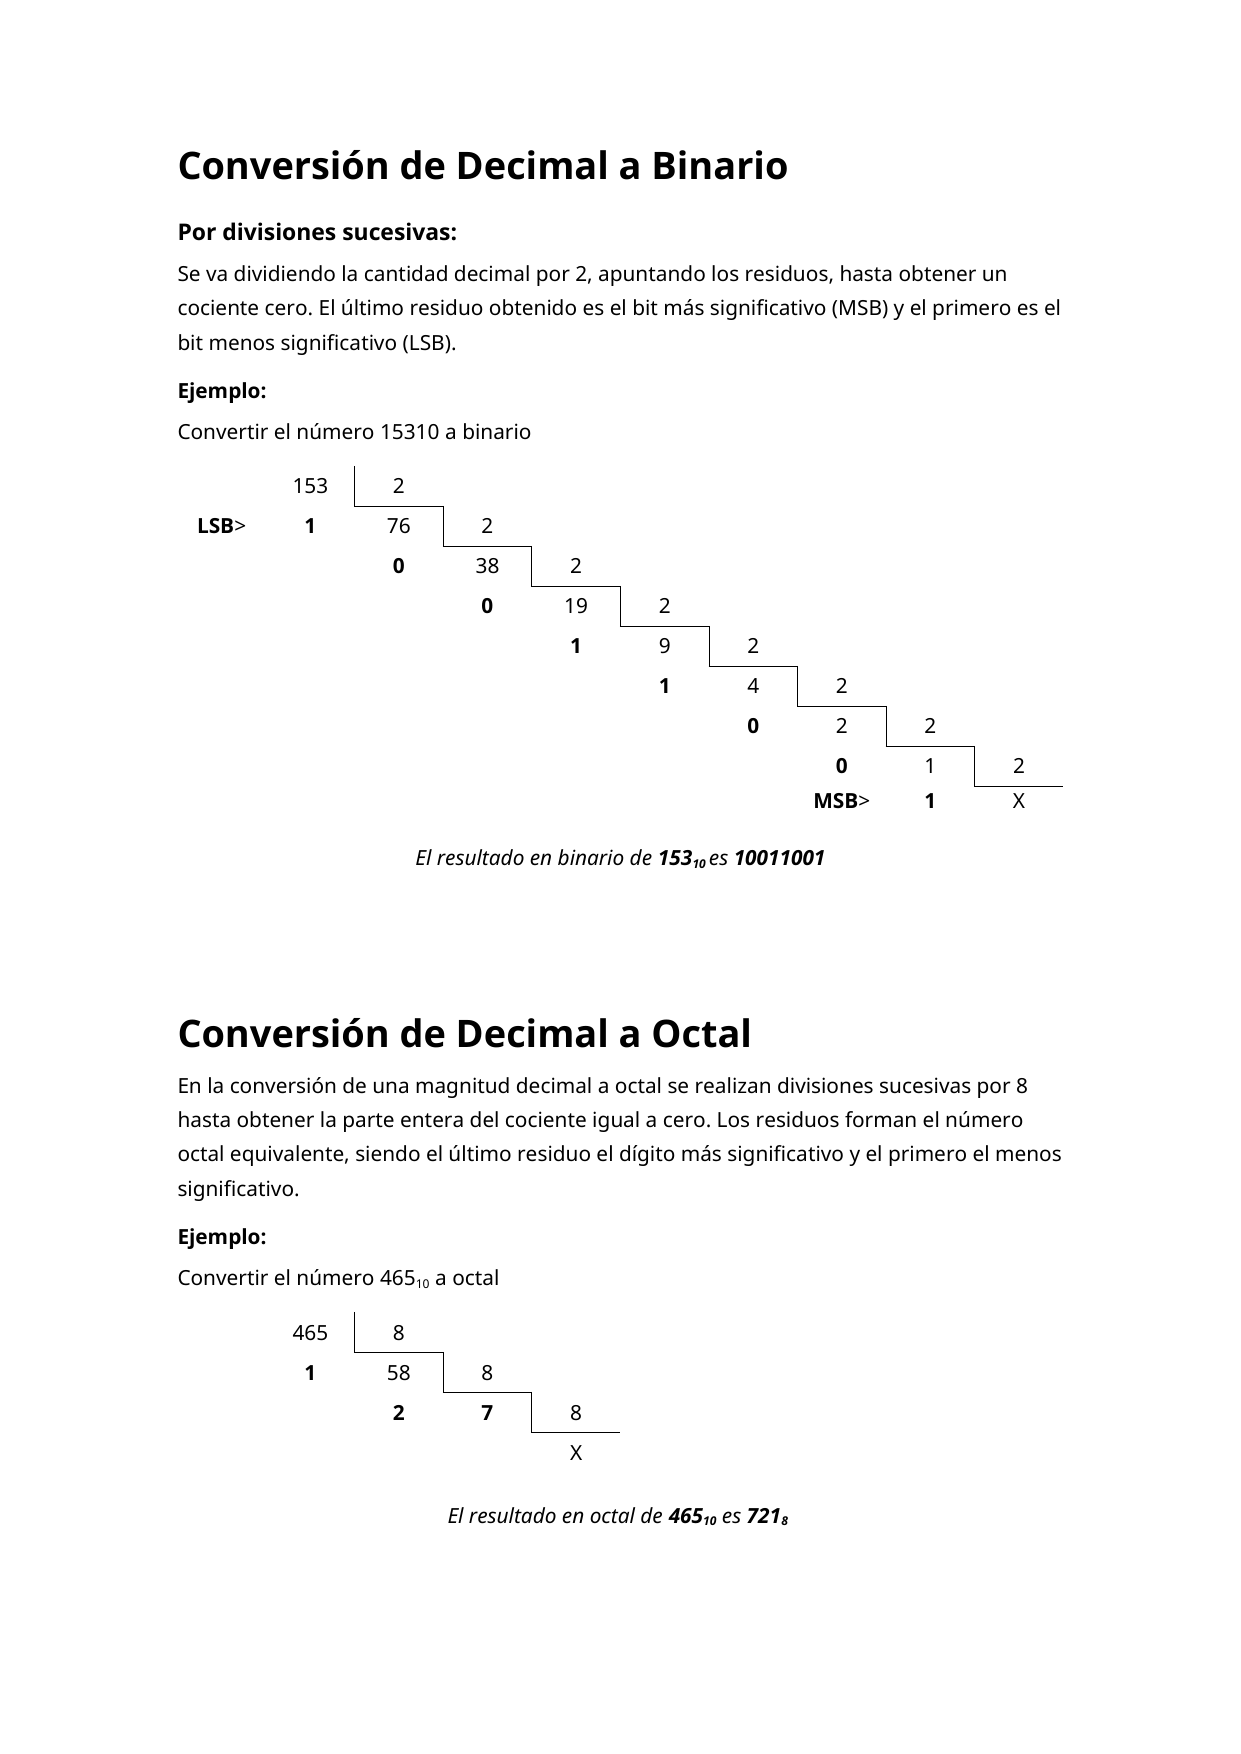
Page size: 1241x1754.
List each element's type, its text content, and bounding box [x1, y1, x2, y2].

table_cell [354, 746, 443, 786]
table_cell 1 [266, 1352, 354, 1392]
table_cell [886, 586, 974, 626]
table_cell [620, 506, 709, 546]
table_cell [974, 506, 1063, 546]
table_cell [443, 626, 531, 666]
table_cell 2 [532, 546, 620, 586]
table_cell MSB> [797, 786, 886, 814]
table_cell 0 [797, 746, 886, 786]
table_cell [974, 586, 1063, 626]
table_cell [709, 786, 797, 814]
table_cell [531, 666, 620, 706]
table_header [531, 1312, 620, 1352]
table_cell [709, 586, 797, 626]
table_cell 1 [531, 626, 620, 666]
text Convertir el número 15310 a binario [177, 417, 1063, 446]
table_cell [266, 1432, 354, 1472]
table_cell 2 [887, 706, 974, 746]
table_cell [177, 746, 266, 786]
table_cell [797, 586, 886, 626]
table_cell 1 [620, 666, 709, 706]
table_cell [797, 1392, 886, 1432]
table_cell [886, 1432, 974, 1472]
table_header 465 [266, 1312, 354, 1352]
table_header [620, 466, 709, 506]
table_header [177, 466, 266, 506]
subtitle Conversión de Decimal a Binario [177, 139, 1063, 191]
table_cell [974, 1352, 1063, 1392]
subtitle Conversión de Decimal a Octal [177, 1007, 1063, 1059]
table_cell [620, 1432, 709, 1472]
table_cell X [974, 787, 1063, 814]
table_cell [709, 546, 797, 586]
table_cell [177, 626, 266, 666]
table_cell 8 [532, 1392, 620, 1432]
table_cell 1 [886, 747, 974, 786]
table_cell [620, 746, 709, 786]
subtitle Por divisiones sucesivas: [177, 216, 1063, 247]
table_cell [354, 1432, 443, 1472]
table_header [443, 466, 531, 506]
table_cell [354, 786, 443, 814]
table_cell [266, 1392, 354, 1432]
table_cell [266, 786, 354, 814]
table_cell 9 [620, 627, 709, 666]
table_cell [974, 706, 1063, 746]
table_cell [886, 546, 974, 586]
table_cell [709, 506, 797, 546]
text Se va dividiendo la cantidad decimal por 2, apuntando los residuos, hasta obtener un cociente cero. El último residuo obtenido es el bit más significativo (MSB) y el primero es el bit menos significativo (LSB). [177, 259, 1063, 356]
table_cell 58 [354, 1353, 443, 1392]
table_header [886, 466, 974, 506]
table_cell [974, 666, 1063, 706]
table_cell [531, 746, 620, 786]
table_header [709, 1312, 797, 1352]
table_cell [177, 1432, 266, 1472]
table_cell [709, 1392, 797, 1432]
table_cell LSB> [177, 506, 266, 546]
table_cell [266, 746, 354, 786]
table_cell 2 [798, 666, 886, 706]
table_cell [886, 506, 974, 546]
text El resultado en binario de 15310 es 10011001 [177, 843, 1063, 872]
table_cell [354, 666, 443, 706]
table_header [620, 1312, 709, 1352]
table_cell [797, 1432, 886, 1472]
table_cell [531, 706, 620, 746]
table_header 153 [266, 466, 354, 506]
table_cell [886, 626, 974, 666]
table_cell [797, 546, 886, 586]
table_header [177, 1312, 266, 1352]
table_header [797, 466, 886, 506]
table_header [531, 466, 620, 506]
table_cell [266, 586, 354, 626]
subtitle Ejemplo: [177, 1222, 1063, 1251]
text El resultado en octal de 46510 es 7218 [177, 1501, 1063, 1529]
table_cell [354, 626, 443, 666]
table_cell [443, 786, 531, 814]
table_cell [797, 506, 886, 546]
table_cell 4 [709, 667, 797, 706]
table_cell [266, 706, 354, 746]
table_cell 76 [354, 507, 443, 546]
table_cell 0 [443, 586, 531, 626]
table_cell [354, 586, 443, 626]
table_cell 1 [886, 786, 974, 814]
table_cell 38 [443, 547, 531, 586]
table_cell 2 [354, 1392, 443, 1432]
table_cell 8 [444, 1352, 531, 1392]
table_cell X [531, 1433, 620, 1472]
table_cell [620, 546, 709, 586]
text En la conversión de una magnitud decimal a octal se realizan divisiones sucesivas por 8 hasta obtener la parte entera del cociente igual a cero. Los residuos forman el número octal equivalente, siendo el último residuo el dígito más significativo y el primero el menos significativo. [177, 1071, 1063, 1202]
text Convertir el número 46510 a octal [177, 1263, 1063, 1292]
table_cell [886, 666, 974, 706]
table_cell 0 [709, 706, 797, 746]
table_cell [354, 706, 443, 746]
table_cell [531, 506, 620, 546]
table_cell [797, 626, 886, 666]
table_cell [266, 546, 354, 586]
table_cell [177, 786, 266, 814]
table_cell [443, 666, 531, 706]
table_cell [443, 706, 531, 746]
table_cell [974, 546, 1063, 586]
table_cell [177, 1392, 266, 1432]
table_cell [974, 1432, 1063, 1472]
table_cell [620, 1392, 709, 1432]
table_cell 2 [444, 506, 531, 546]
table_cell [266, 626, 354, 666]
table_cell [709, 1432, 797, 1472]
table_cell [620, 1352, 709, 1392]
table_cell 2 [797, 707, 886, 746]
table_header [443, 1312, 531, 1352]
table_cell [974, 1392, 1063, 1432]
table_cell 2 [710, 626, 797, 666]
table_cell [531, 1352, 620, 1392]
table_cell [177, 586, 266, 626]
table_cell [974, 626, 1063, 666]
table_header 2 [355, 466, 443, 506]
table_cell [266, 666, 354, 706]
table_cell [531, 786, 620, 814]
table_cell [177, 1352, 266, 1392]
table_cell [886, 1352, 974, 1392]
table_cell [443, 746, 531, 786]
table_cell 7 [443, 1393, 531, 1432]
subtitle Ejemplo: [177, 376, 1063, 405]
table_cell [886, 1392, 974, 1432]
table_cell [177, 546, 266, 586]
table_header [797, 1312, 886, 1352]
table_cell [709, 1352, 797, 1392]
table_cell [443, 1432, 531, 1472]
table_header [974, 466, 1063, 506]
table_header [974, 1312, 1063, 1352]
table_cell [620, 786, 709, 814]
table_cell [709, 746, 797, 786]
table_cell [177, 706, 266, 746]
table_header 8 [355, 1312, 443, 1352]
table_cell 2 [975, 746, 1063, 786]
table_cell 0 [354, 546, 443, 586]
table_cell 2 [621, 586, 709, 626]
table_cell 1 [266, 506, 354, 546]
table_header [709, 466, 797, 506]
table_cell [620, 706, 709, 746]
table_cell [177, 666, 266, 706]
table_cell 19 [531, 587, 620, 626]
table_header [886, 1312, 974, 1352]
table_cell [797, 1352, 886, 1392]
